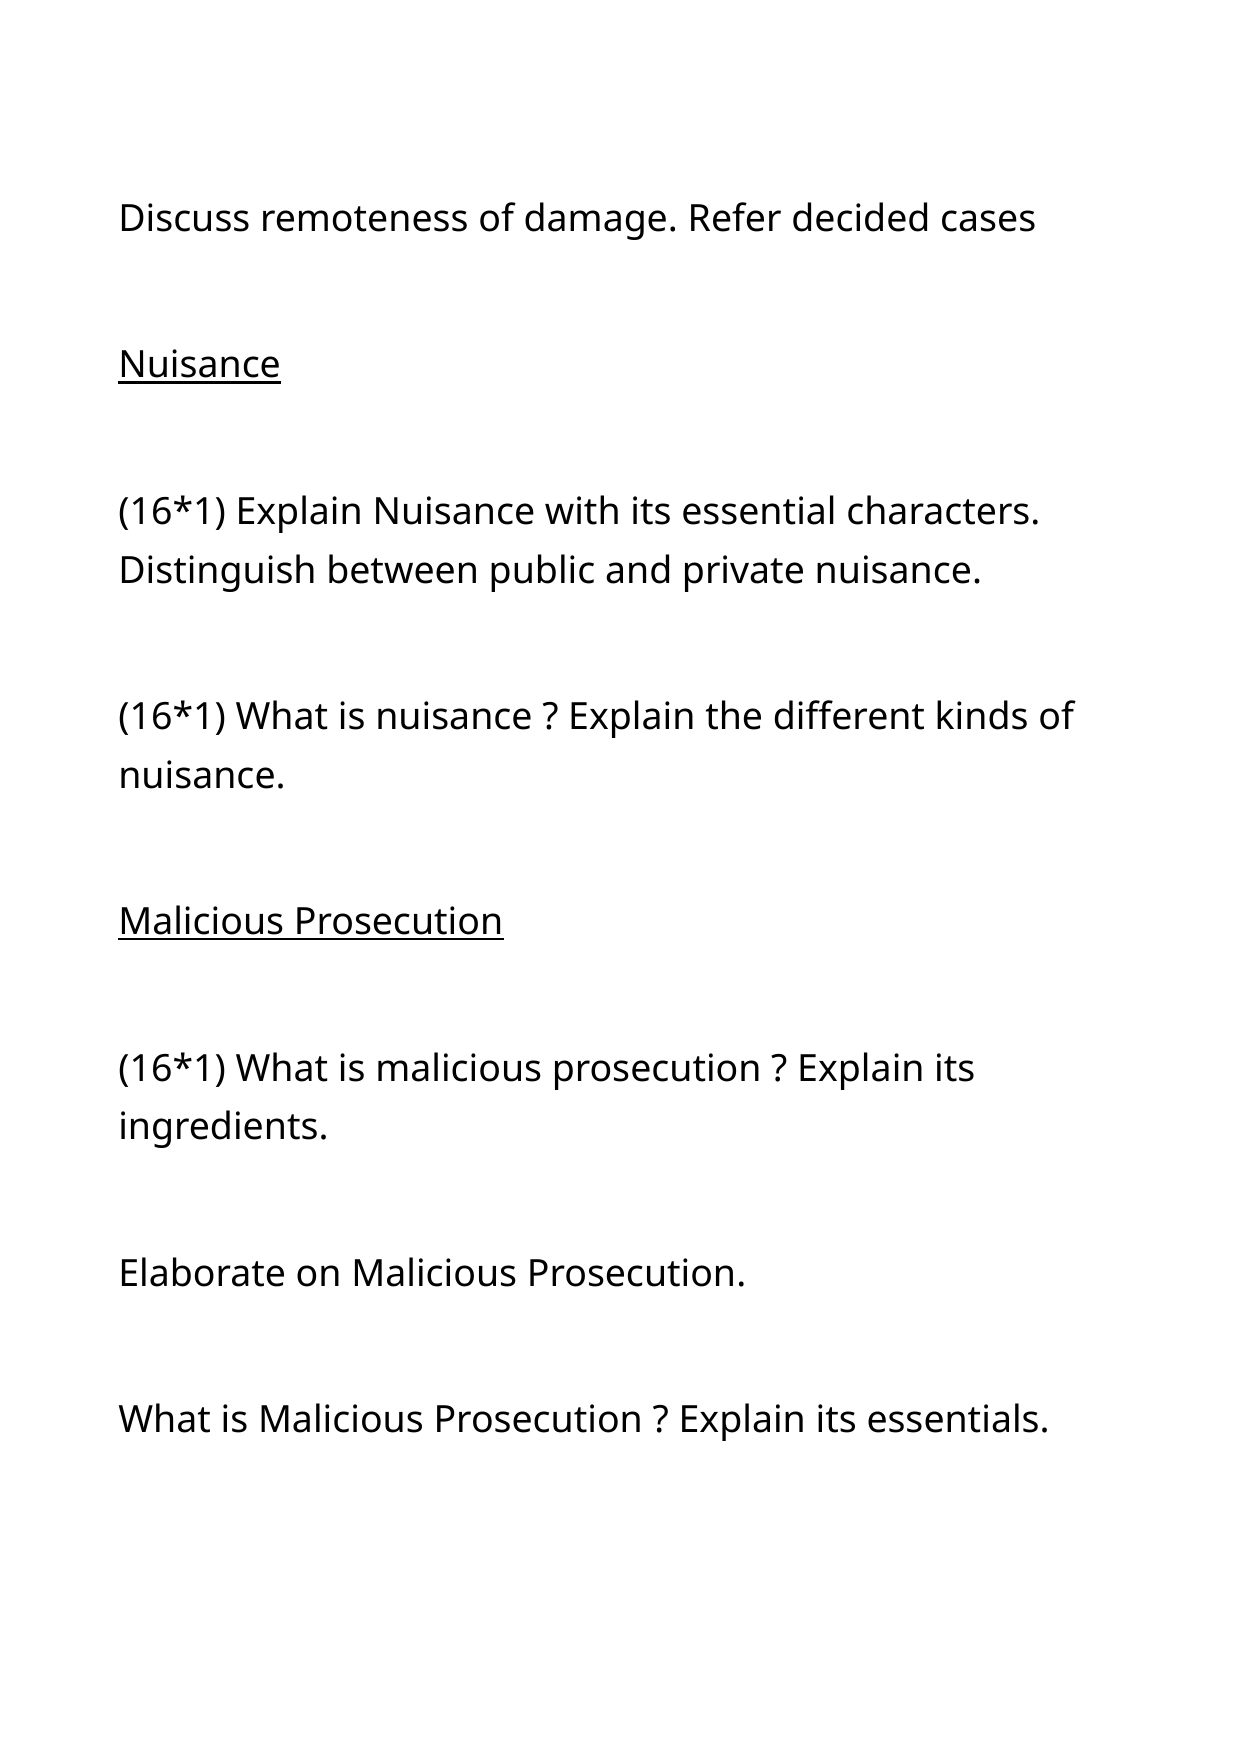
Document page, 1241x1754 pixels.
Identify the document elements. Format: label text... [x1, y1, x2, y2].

text What is Malicious Prosecution ? Explain its essentials. [118, 1392, 1122, 1443]
text Elaborate on Malicious Prosecution. [118, 1246, 1122, 1297]
text (16*1) What is nuisance ? Explain the different kinds of nuisance. [118, 689, 1122, 799]
text Nuisance [118, 338, 1122, 389]
text (16*1) What is malicious prosecution ? Explain its ingredients. [118, 1041, 1122, 1151]
text Malicious Prosecution [118, 894, 1122, 946]
text (16*1) Explain Nuisance with its essential characters. Distinguish between public and private nuisance. [118, 484, 1122, 594]
text Discuss remoteness of damage. Refer decided cases [118, 191, 1122, 242]
